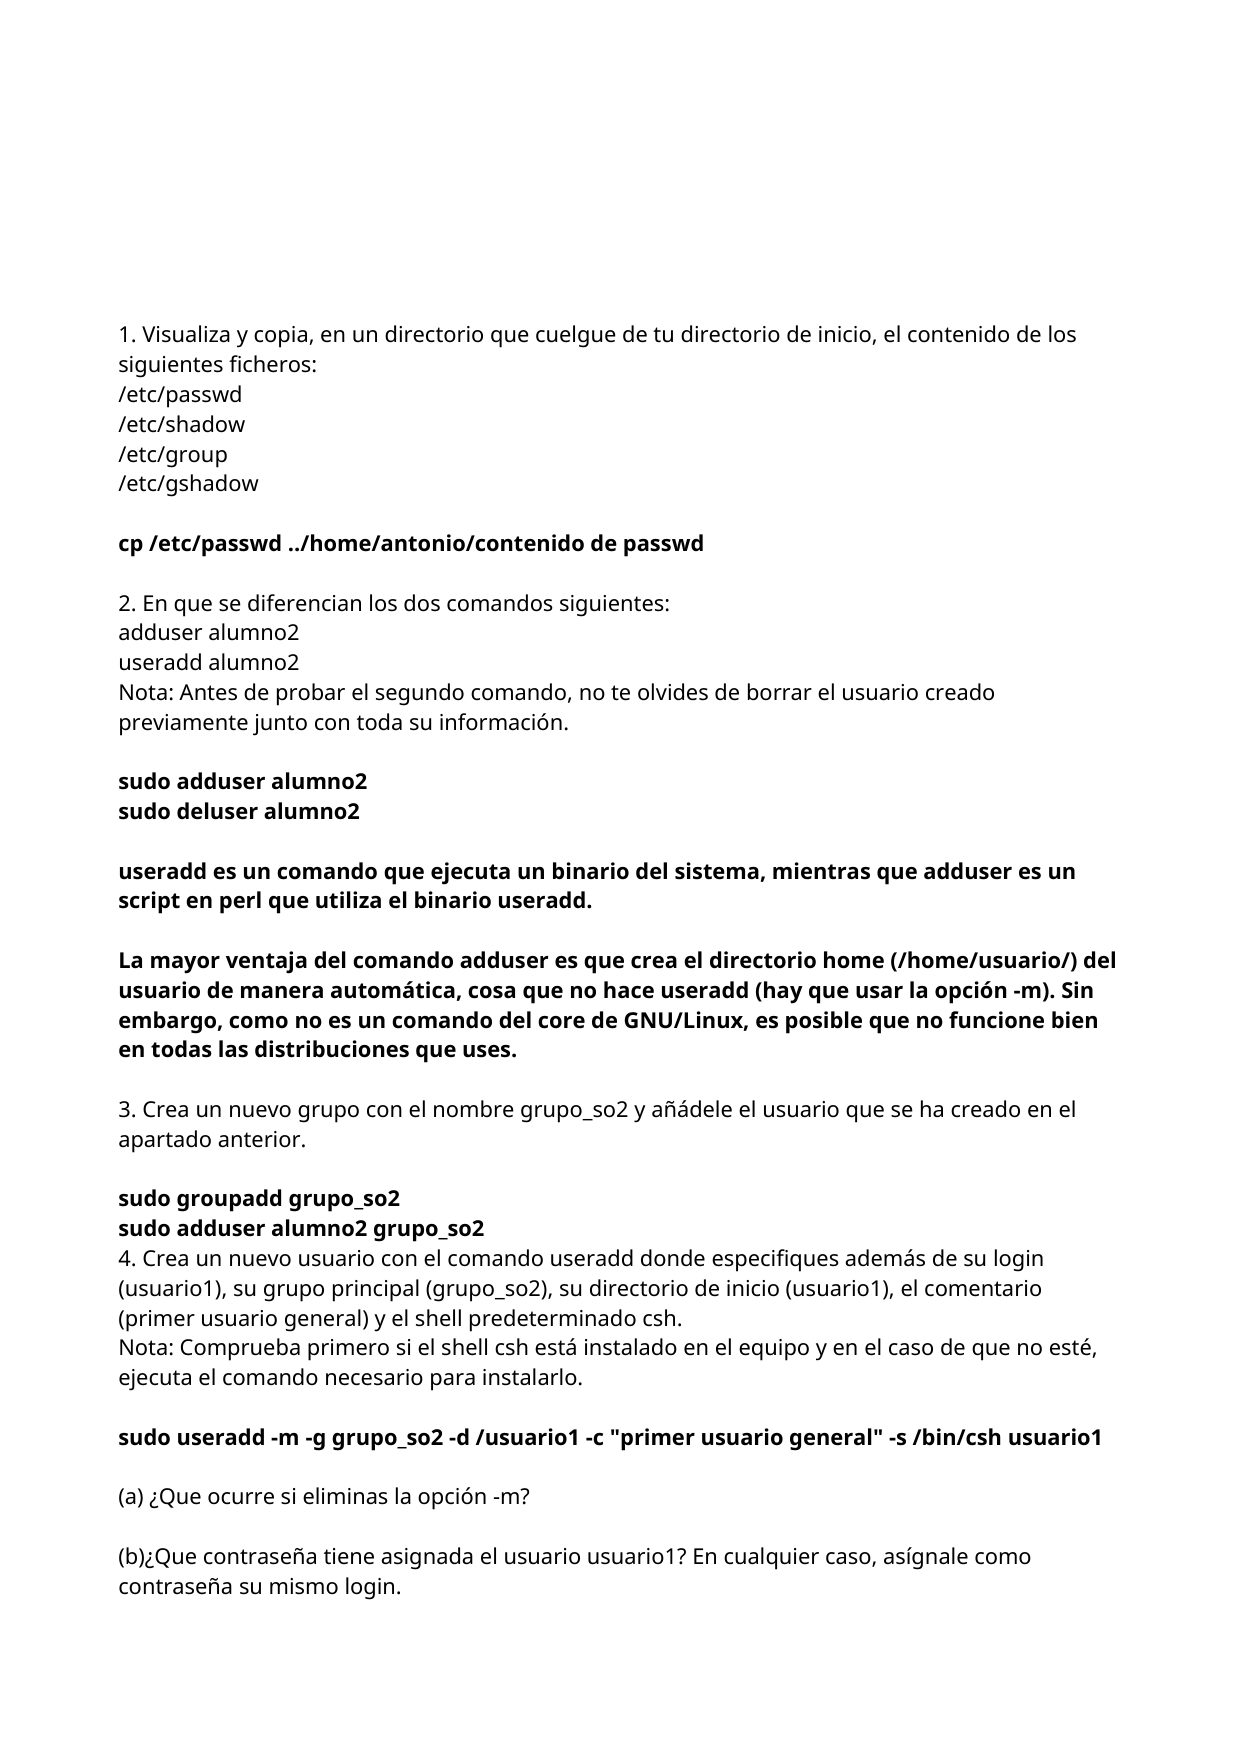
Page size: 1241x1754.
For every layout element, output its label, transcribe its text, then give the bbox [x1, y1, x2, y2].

text 2. En que se diferencian los dos comandos siguientes: adduser alumno2 useradd alumno2 [118, 587, 1122, 677]
text 3. Crea un nuevo grupo con el nombre grupo_so2 y añádele el usuario que se ha creado en el apartado anterior. [118, 1094, 1122, 1153]
text sudo deluser alumno2 [118, 796, 1122, 826]
text 4. Crea un nuevo usuario con el comando useradd donde especifiques además de su login (usuario1), su grupo principal (grupo_so2), su directorio de inicio (usuario1), el comentario (primer usuario general) y el shell predeterminado csh. Nota: Comprueba primero si el shell csh está instalado en el equipo y en el caso de que no esté, ejecuta el comando necesario para instalarlo. [118, 1243, 1122, 1392]
text 1. Visualiza y copia, en un directorio que cuelgue de tu directorio de inicio, el contenido de los siguientes ficheros: /etc/passwd /etc/shadow /etc/group /etc/gshadow [118, 319, 1122, 498]
text sudo adduser alumno2 [118, 766, 1122, 796]
text sudo groupadd grupo_so2 sudo adduser alumno2 grupo_so2 [118, 1183, 1122, 1243]
text cp /etc/passwd ../home/antonio/contenido de passwd [118, 528, 1122, 558]
text Nota: Antes de probar el segundo comando, no te olvides de borrar el usuario creado previamente junto con toda su información. [118, 677, 1122, 736]
text sudo useradd -m -g grupo_so2 -d /usuario1 -c "primer usuario general" -s /bin/csh usuario1 [118, 1422, 1122, 1451]
text (a) ¿Que ocurre si eliminas la opción -m? [118, 1451, 1122, 1511]
text (b)¿Que contraseña tiene asignada el usuario usuario1? En cualquier caso, asígnale como contraseña su mismo login. [118, 1511, 1122, 1600]
text useradd es un comando que ejecuta un binario del sistema, mientras que adduser es un script en perl que utiliza el binario useradd. La mayor ventaja del comando adduser es que crea el directorio home (/home/usuario/) del usuario de manera automática, cosa que no hace useradd (hay que usar la opción -m). Sin embargo, como no es un comando del core de GNU/Linux, es posible que no funcione bien en todas las distribuciones que uses. [118, 856, 1122, 1064]
